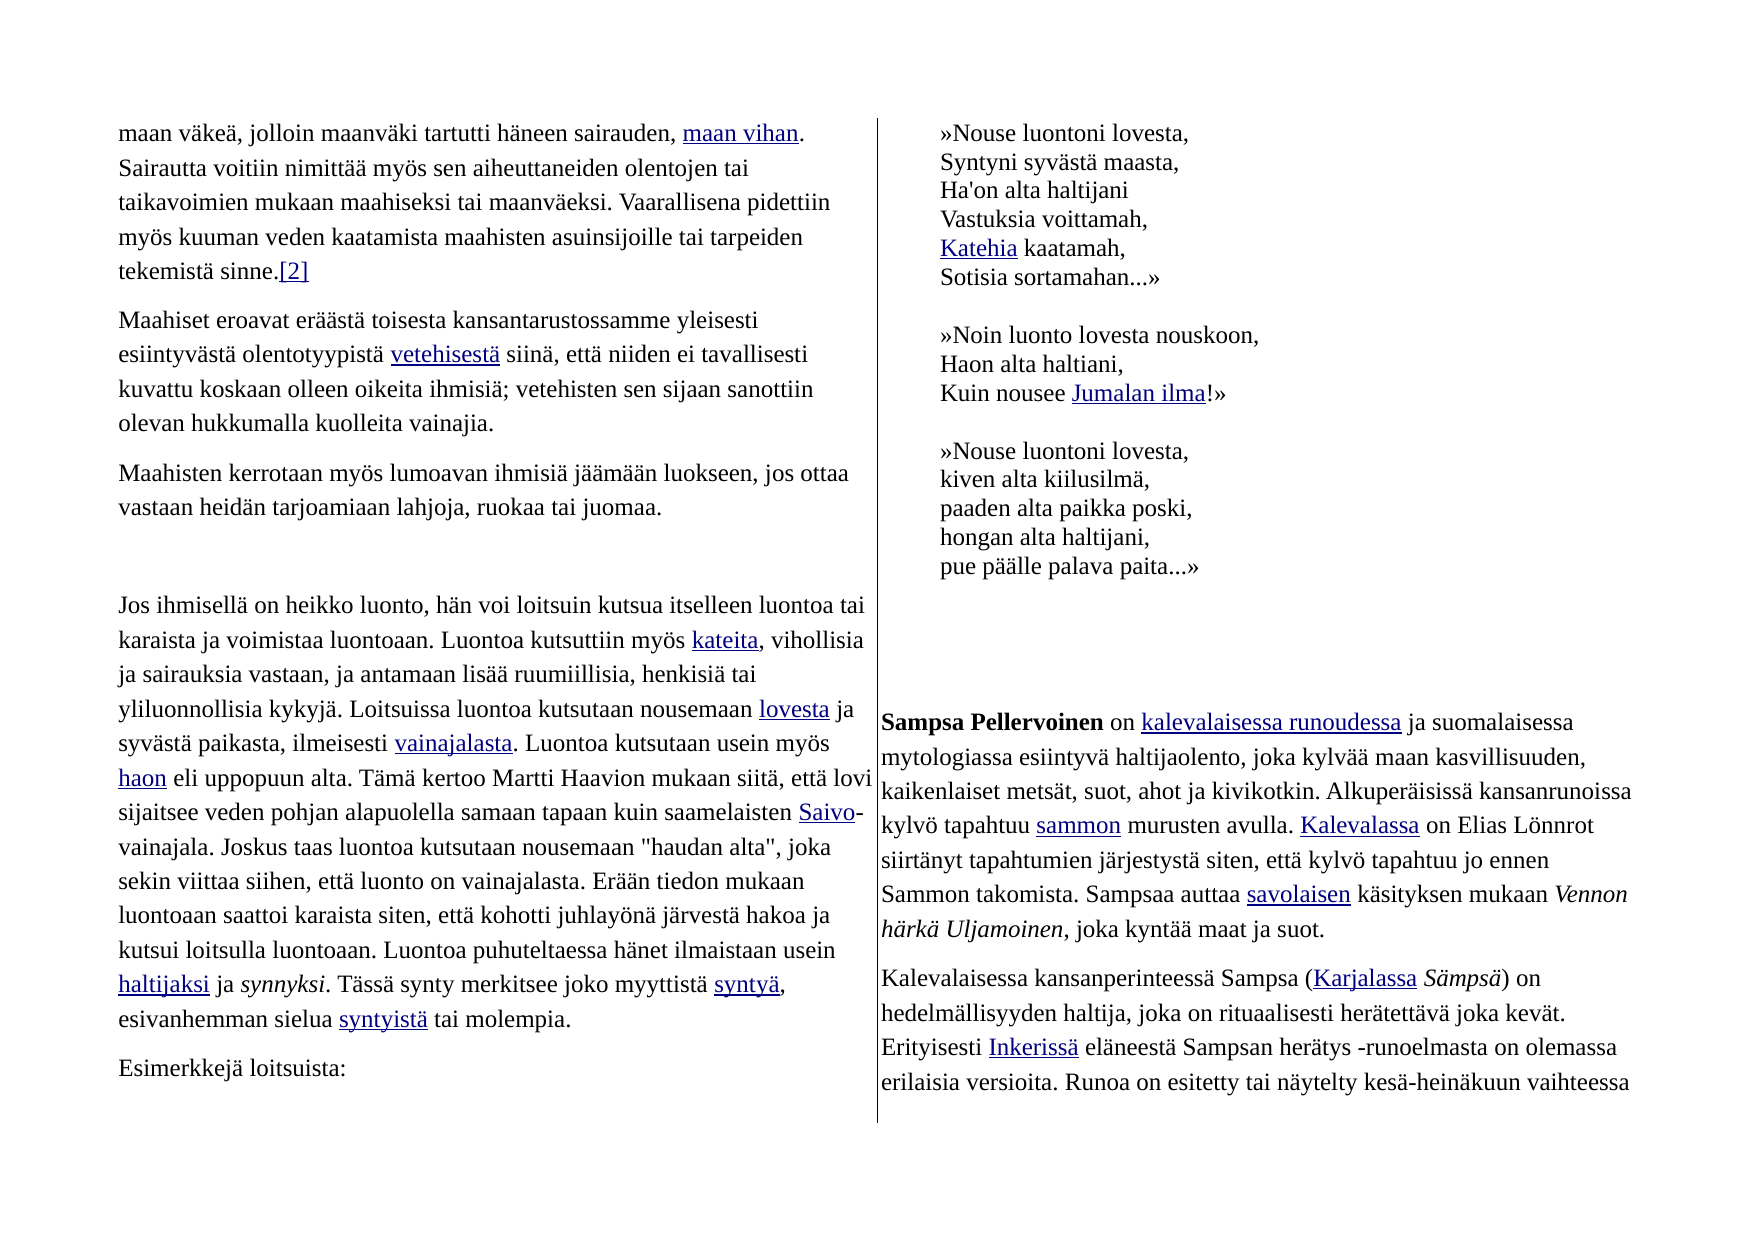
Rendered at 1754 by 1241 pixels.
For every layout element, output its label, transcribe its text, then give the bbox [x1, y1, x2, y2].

text Esimerkkejä loitsuista: [118, 1053, 873, 1082]
text Maahiset eroavat eräästä toisesta kansantarustossamme yleisesti esiintyvästä olentotyypistä vetehisestä siinä, että niiden ei tavallisesti kuvattu koskaan olleen oikeita ihmisiä; vetehisten sen sijaan sanottiin olevan hukkumalla kuolleita vainajia. [118, 305, 873, 437]
text »Noin luonto lovesta nouskoon, Haon alta haltiani, Kuin nousee Jumalan ilma!» [940, 320, 1577, 406]
text »Nouse luontoni lovesta, Syntyni syvästä maasta, Ha'on alta haltijani Vastuksia voittamah, Katehia kaatamah, Sotisia sortamahan...» [940, 118, 1577, 291]
text Maahisten kerrotaan myös lumoavan ihmisiä jäämään luokseen, jos ottaa vastaan heidän tarjoamiaan lahjoja, ruokaa tai juomaa. [118, 458, 873, 521]
text maan väkeä, jolloin maanväki tartutti häneen sairauden, maan vihan. Sairautta voitiin nimittää myös sen aiheuttaneiden olentojen tai taikavoimien mukaan maahiseksi tai maanväeksi. Vaarallisena pidettiin myös kuuman veden kaatamista maahisten asuinsijoille tai tarpeiden tekemistä sinne.[2] [118, 118, 873, 285]
text »Nouse luontoni lovesta, kiven alta kiilusilmä, paaden alta paikka poski, hongan alta haltijani, pue päälle palava paita...» [940, 436, 1577, 579]
text Kalevalaisessa kansanperinteessä Sampsa (Karjalassa Sämpsä) on hedelmällisyyden haltija, joka on rituaalisesti herätettävä joka kevät. Erityisesti Inkerissä eläneestä Sampsan herätys -runoelmasta on olemassa erilaisia versioita. Runoa on esitetty tai näytelty kesä-heinäkuun vaihteessa [881, 963, 1636, 1095]
text Jos ihmisellä on heikko luonto, hän voi loitsuin kutsua itselleen luontoa tai karaista ja voimistaa luontoaan. Luontoa kutsuttiin myös kateita, vihollisia ja sairauksia vastaan, ja antamaan lisää ruumiillisia, henkisiä tai yliluonnollisia kykyjä. Loitsuissa luontoa kutsutaan nousemaan lovesta ja syvästä paikasta, ilmeisesti vainajalasta. Luontoa kutsutaan usein myös haon eli uppopuun alta. Tämä kertoo Martti Haavion mukaan siitä, että lovi sijaitsee veden pohjan alapuolella samaan tapaan kuin saamelaisten Saivo-vainajala. Joskus taas luontoa kutsutaan nousemaan "haudan alta", joka sekin viittaa siihen, että luonto on vainajalasta. Erään tiedon mukaan luontoaan saattoi karaista siten, että kohotti juhlayönä järvestä hakoa ja kutsui loitsulla luontoaan. Luontoa puhuteltaessa hänet ilmaistaan usein haltijaksi ja synnyksi. Tässä synty merkitsee joko myyttistä syntyä, esivanhemman sielua syntyistä tai molempia. [118, 590, 873, 1033]
text Sampsa Pellervoinen on kalevalaisessa runoudessa ja suomalaisessa mytologiassa esiintyvä haltijaolento, joka kylvää maan kasvillisuuden, kaikenlaiset metsät, suot, ahot ja kivikotkin. Alkuperäisissä kansanrunoissa kylvö tapahtuu sammon murusten avulla. Kalevalassa on Elias Lönnrot siirtänyt tapahtumien järjestystä siten, että kylvö tapahtuu jo ennen Sammon takomista. Sampsaa auttaa savolaisen käsityksen mukaan Vennon härkä Uljamoinen, joka kyntää maat ja suot. [881, 707, 1636, 943]
